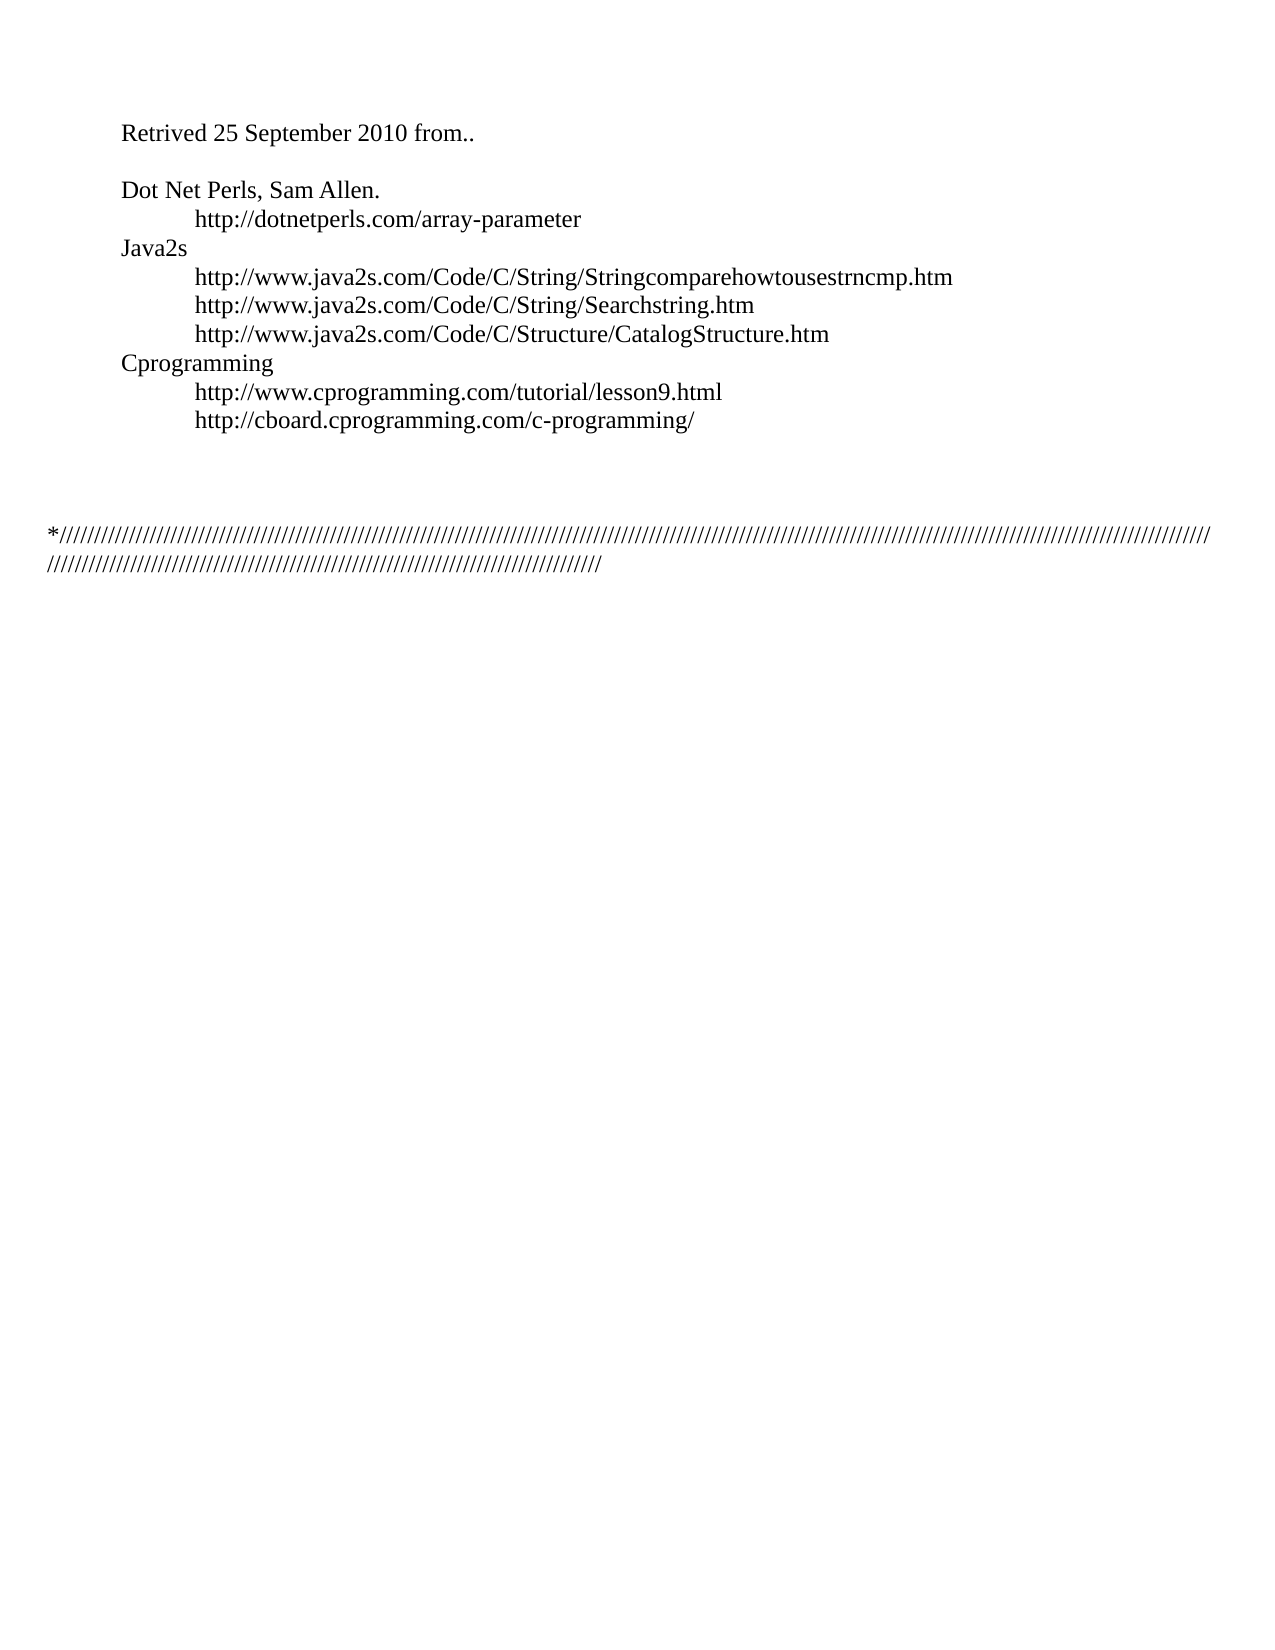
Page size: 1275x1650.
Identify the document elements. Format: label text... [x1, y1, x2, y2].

text Java2s [47, 233, 1213, 262]
text http://www.java2s.com/Code/C/Structure/CatalogStructure.htm [47, 319, 1213, 348]
text http://cboard.cprogramming.com/c-programming/ [47, 406, 1213, 434]
text *////////////////////////////////////////////////////////////////////////////////////////////////////////////////////////////////////////////////////////////////////////////////////////////////////////////////////////////////////////////////////// [47, 521, 1213, 578]
text http://www.java2s.com/Code/C/String/Searchstring.htm [47, 291, 1213, 319]
text Cprogramming [47, 348, 1213, 377]
text http://www.java2s.com/Code/C/String/Stringcomparehowtousestrncmp.htm [47, 262, 1213, 291]
text Retrived 25 September 2010 from.. [47, 118, 1213, 147]
text http://dotnetperls.com/array-parameter [47, 204, 1213, 233]
text http://www.cprogramming.com/tutorial/lesson9.html [47, 377, 1213, 406]
text Dot Net Perls, Sam Allen. [47, 176, 1213, 204]
